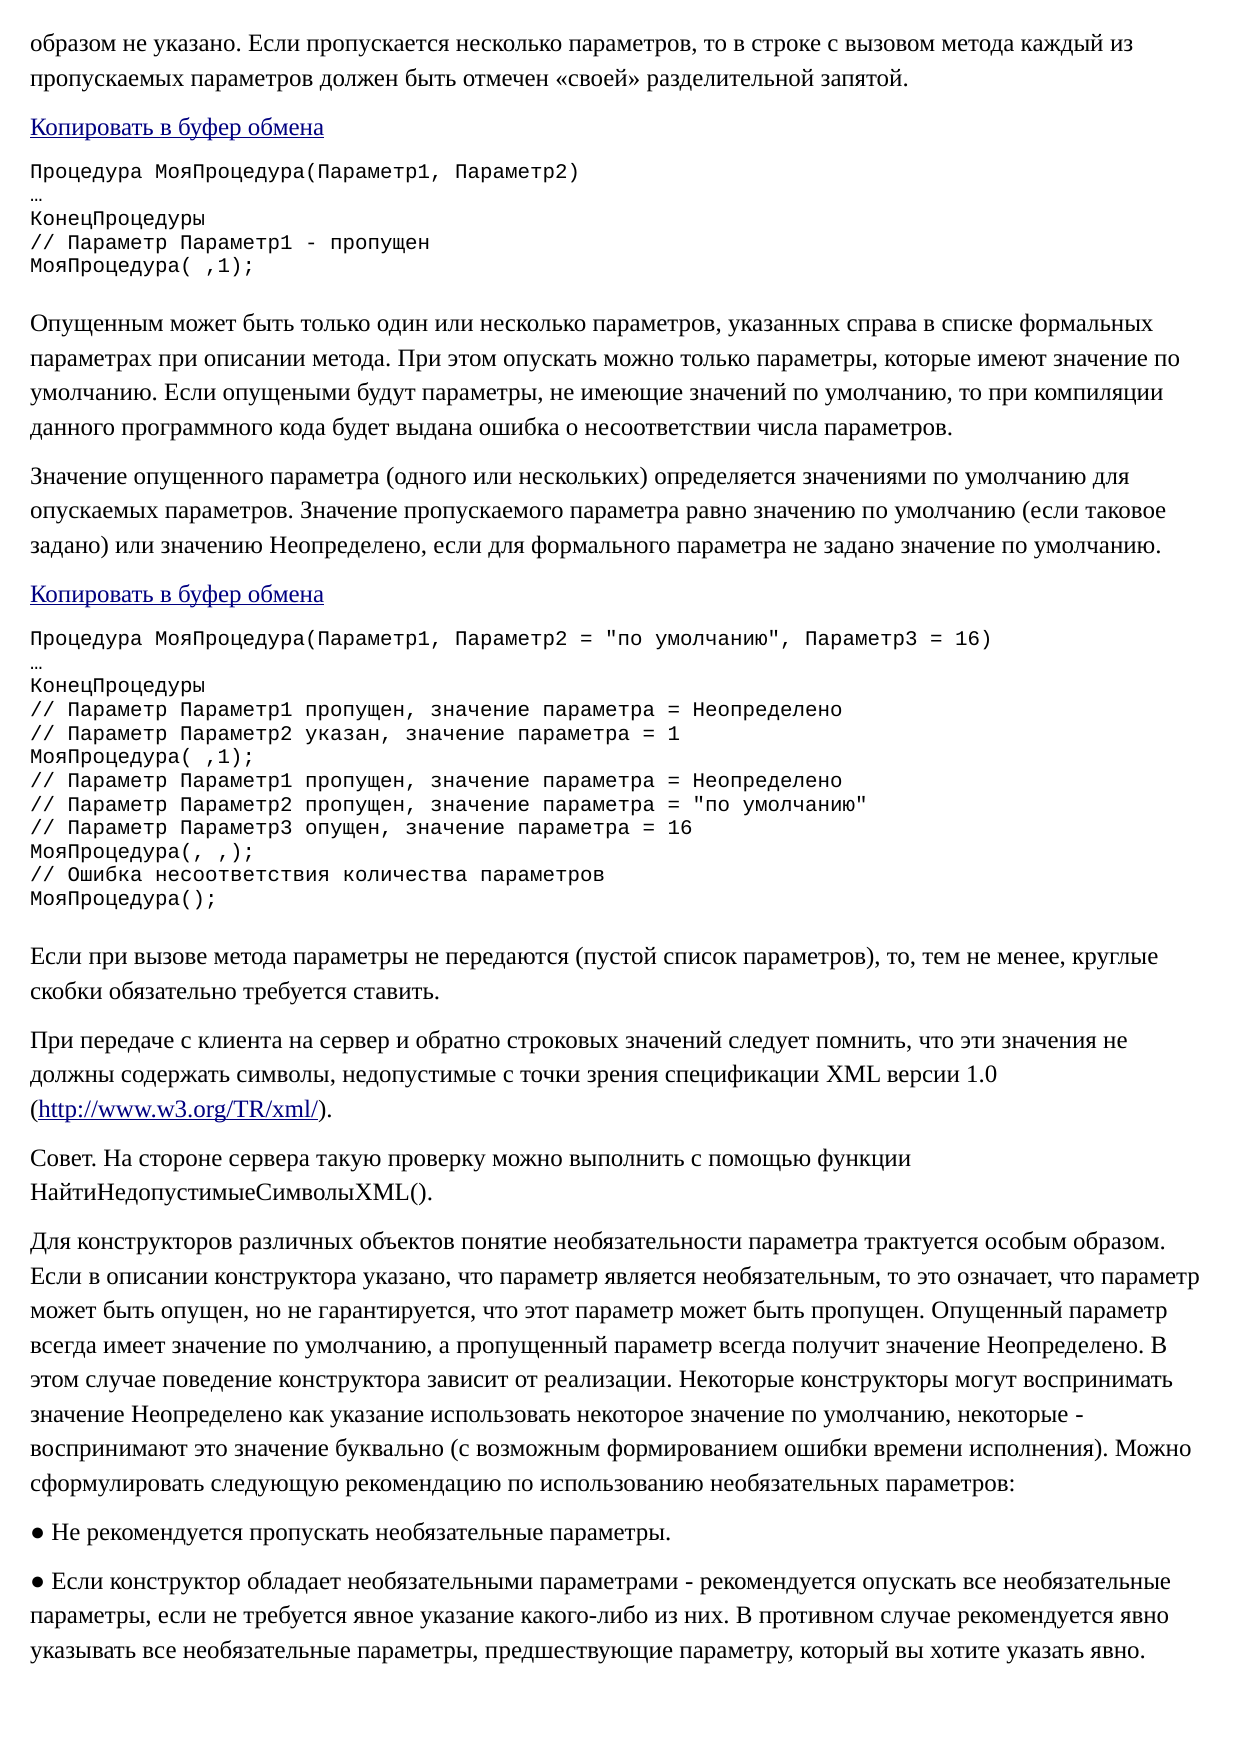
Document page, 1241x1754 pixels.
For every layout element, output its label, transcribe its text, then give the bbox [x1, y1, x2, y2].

text МояПроцедура( ,1); [30, 255, 1211, 279]
text // Параметр Параметр1 пропущен, значение параметра = Неопределено [30, 699, 1211, 723]
text МояПроцедура( ,1); [30, 746, 1211, 770]
text // Ошибка несоответствия количества параметров [30, 864, 1211, 888]
text Для конструкторов различных объектов понятие необязательности параметра трактуется особым образом. Если в описании конструктора указано, что параметр является необязательным, то это означает, что параметр может быть опущен, но не гарантируется, что этот параметр может быть пропущен. Опущенный параметр всегда имеет значение по умолчанию, а пропущенный параметр всегда получит значение Неопределено. В этом случае поведение конструктора зависит от реализации. Некоторые конструкторы могут воспринимать значение Неопределено как указание использовать некоторое значение по умолчанию, некоторые ‑ воспринимают это значение буквально (с возможным формированием ошибки времени исполнения). Можно сформулировать следующую рекомендацию по использованию необязательных параметров: [30, 1226, 1211, 1496]
text образом не указано. Если пропускается несколько параметров, то в строке с вызовом метода каждый из пропускаемых параметров должен быть отмечен «своей» разделительной запятой. [30, 28, 1211, 91]
text Процедура МояПроцедура(Параметр1, Параметр2) [30, 161, 1211, 184]
text МояПроцедура(); [30, 888, 1211, 912]
text Копировать в буфер обмена [30, 112, 1211, 140]
text // Параметр Параметр2 указан, значение параметра = 1 [30, 723, 1211, 746]
text // Параметр Параметр2 пропущен, значение параметра = "по умолчанию" [30, 793, 1211, 817]
text ● Если конструктор обладает необязательными параметрами ‑ рекомендуется опускать все необязательные параметры, если не требуется явное указание какого-либо из них. В противном случае рекомендуется явно указывать все необязательные параметры, предшествующие параметру, который вы хотите указать явно. [30, 1566, 1211, 1663]
text Копировать в буфер обмена [30, 579, 1211, 608]
text Опущенным может быть только один или несколько параметров, указанных справа в списке формальных параметрах при описании метода. При этом опускать можно только параметры, которые имеют значение по умолчанию. Если опущеными будут параметры, не имеющие значений по умолчанию, то при компиляции данного программного кода будет выдана ошибка о несоответствии числа параметров. [30, 308, 1211, 441]
text КонецПроцедуры [30, 675, 1211, 699]
text Процедура МояПроцедура(Параметр1, Параметр2 = "по умолчанию", Параметр3 = 16) [30, 628, 1211, 652]
text … [30, 652, 1211, 675]
text // Параметр Параметр3 опущен, значение параметра = 16 [30, 817, 1211, 841]
text Значение опущенного параметра (одного или нескольких) определяется значениями по умолчанию для опускаемых параметров. Значение пропускаемого параметра равно значению по умолчанию (если таковое задано) или значению Неопределено, если для формального параметра не задано значение по умолчанию. [30, 461, 1211, 559]
text КонецПроцедуры [30, 208, 1211, 232]
text Совет. На стороне сервера такую проверку можно выполнить с помощью функции НайтиНедопустимыеСимволыXML(). [30, 1143, 1211, 1206]
text // Параметр Параметр1 - пропущен [30, 232, 1211, 255]
text … [30, 184, 1211, 208]
text ● Не рекомендуется пропускать необязательные параметры. [30, 1517, 1211, 1546]
text // Параметр Параметр1 пропущен, значение параметра = Неопределено [30, 770, 1211, 793]
text Если при вызове метода параметры не передаются (пустой список параметров), то, тем не менее, круглые скобки обязательно требуется ставить. [30, 941, 1211, 1004]
text При передаче с клиента на сервер и обратно строковых значений следует помнить, что эти значения не должны содержать символы, недопустимые с точки зрения спецификации XML версии 1.0 (http://www.w3.org/TR/xml/). [30, 1025, 1211, 1122]
text МояПроцедура(, ,); [30, 841, 1211, 864]
